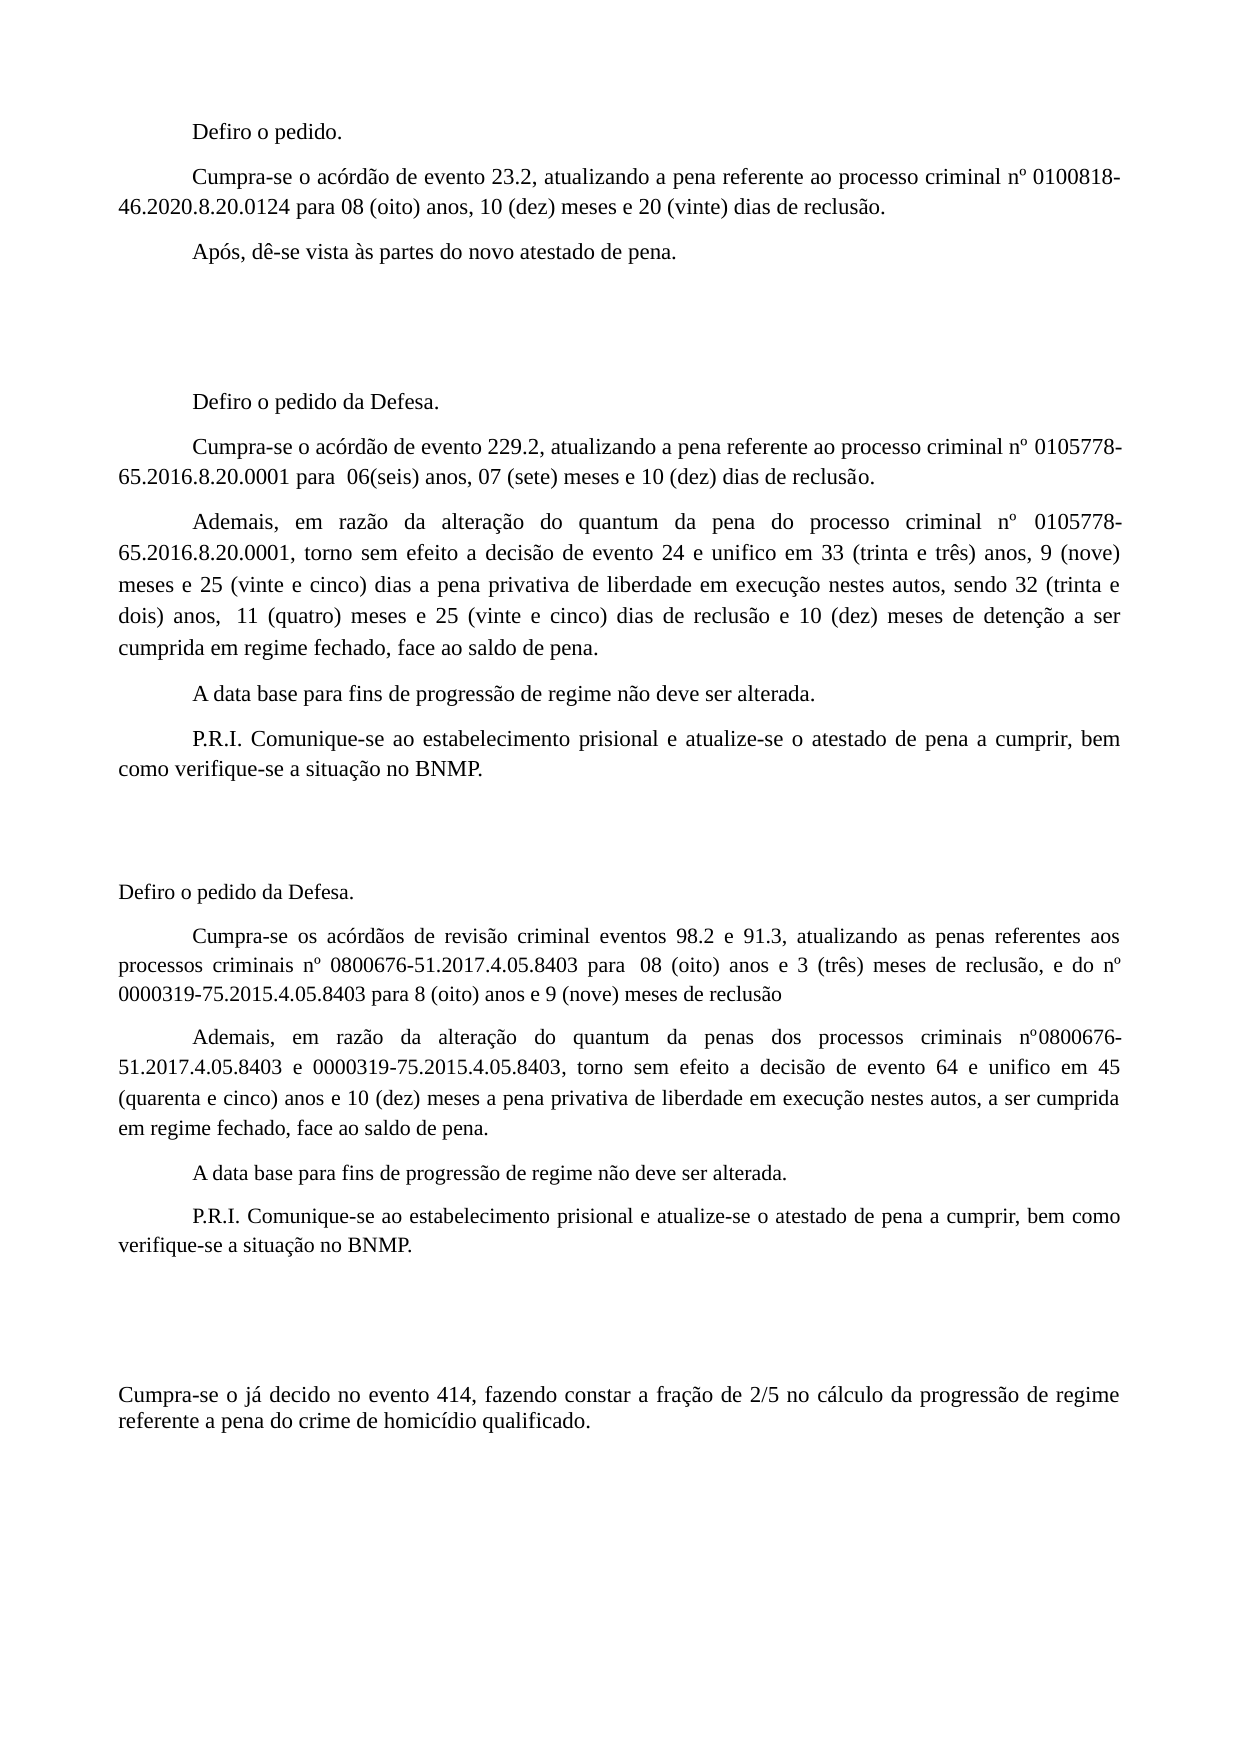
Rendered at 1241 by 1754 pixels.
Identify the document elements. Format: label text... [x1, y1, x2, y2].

text Defiro o pedido da Defesa. [118, 879, 1122, 904]
text P.R.I. Comunique-se ao estabelecimento prisional e atualize-se o atestado de pena a cumprir, bem como verifique-se a situação no BNMP. [118, 725, 1122, 782]
text Após, dê-se vista às partes do novo atestado de pena. [118, 238, 1122, 264]
text Defiro o pedido. [118, 118, 1122, 144]
text Defiro o pedido da Defesa. [118, 388, 1122, 414]
text P.R.I. Comunique-se ao estabelecimento prisional e atualize-se o atestado de pena a cumprir, bem como verifique-se a situação no BNMP. [118, 1203, 1122, 1257]
text Ademais, em razão da alteração do quantum da penas dos processos criminais nº0800676-51.2017.4.05.8403 e 0000319-75.2015.4.05.8403, torno sem efeito a decisão de evento 64 e unifico em 45 (quarenta e cinco) anos e 10 (dez) meses a pena privativa de liberdade em execução nestes autos, a ser cumprida em regime fechado, face ao saldo de pena. [118, 1024, 1122, 1140]
text Cumpra-se os acórdãos de revisão criminal eventos 98.2 e 91.3, atualizando as penas referentes aos processos criminais nº 0800676-51.2017.4.05.8403 para 08 (oito) anos e 3 (três) meses de reclusão, e do nº 0000319-75.2015.4.05.8403 para 8 (oito) anos e 9 (nove) meses de reclusão [118, 923, 1122, 1006]
text A data base para fins de progressão de regime não deve ser alterada. [118, 680, 1122, 707]
text Cumpra-se o acórdão de evento 229.2, atualizando a pena referente ao processo criminal nº 0105778-65.2016.8.20.0001 para 06(seis) anos, 07 (sete) meses e 10 (dez) dias de reclusão. [118, 433, 1122, 489]
text Ademais, em razão da alteração do quantum da pena do processo criminal nº 0105778-65.2016.8.20.0001, torno sem efeito a decisão de evento 24 e unifico em 33 (trinta e três) anos, 9 (nove) meses e 25 (vinte e cinco) dias a pena privativa de liberdade em execução nestes autos, sendo 32 (trinta e dois) anos, 11 (quatro) meses e 25 (vinte e cinco) dias de reclusão e 10 (dez) meses de detenção a ser cumprida em regime fechado, face ao saldo de pena. [118, 508, 1122, 661]
text A data base para fins de progressão de regime não deve ser alterada. [118, 1159, 1122, 1185]
text Cumpra-se o acórdão de evento 23.2, atualizando a pena referente ao processo criminal nº 0100818-46.2020.8.20.0124 para 08 (oito) anos, 10 (dez) meses e 20 (vinte) dias de reclusão. [118, 163, 1122, 219]
text Cumpra-se o já decido no evento 414, fazendo constar a fração de 2/5 no cálculo da progressão de regime referente a pena do crime de homicídio qualificado. [118, 1381, 1122, 1434]
